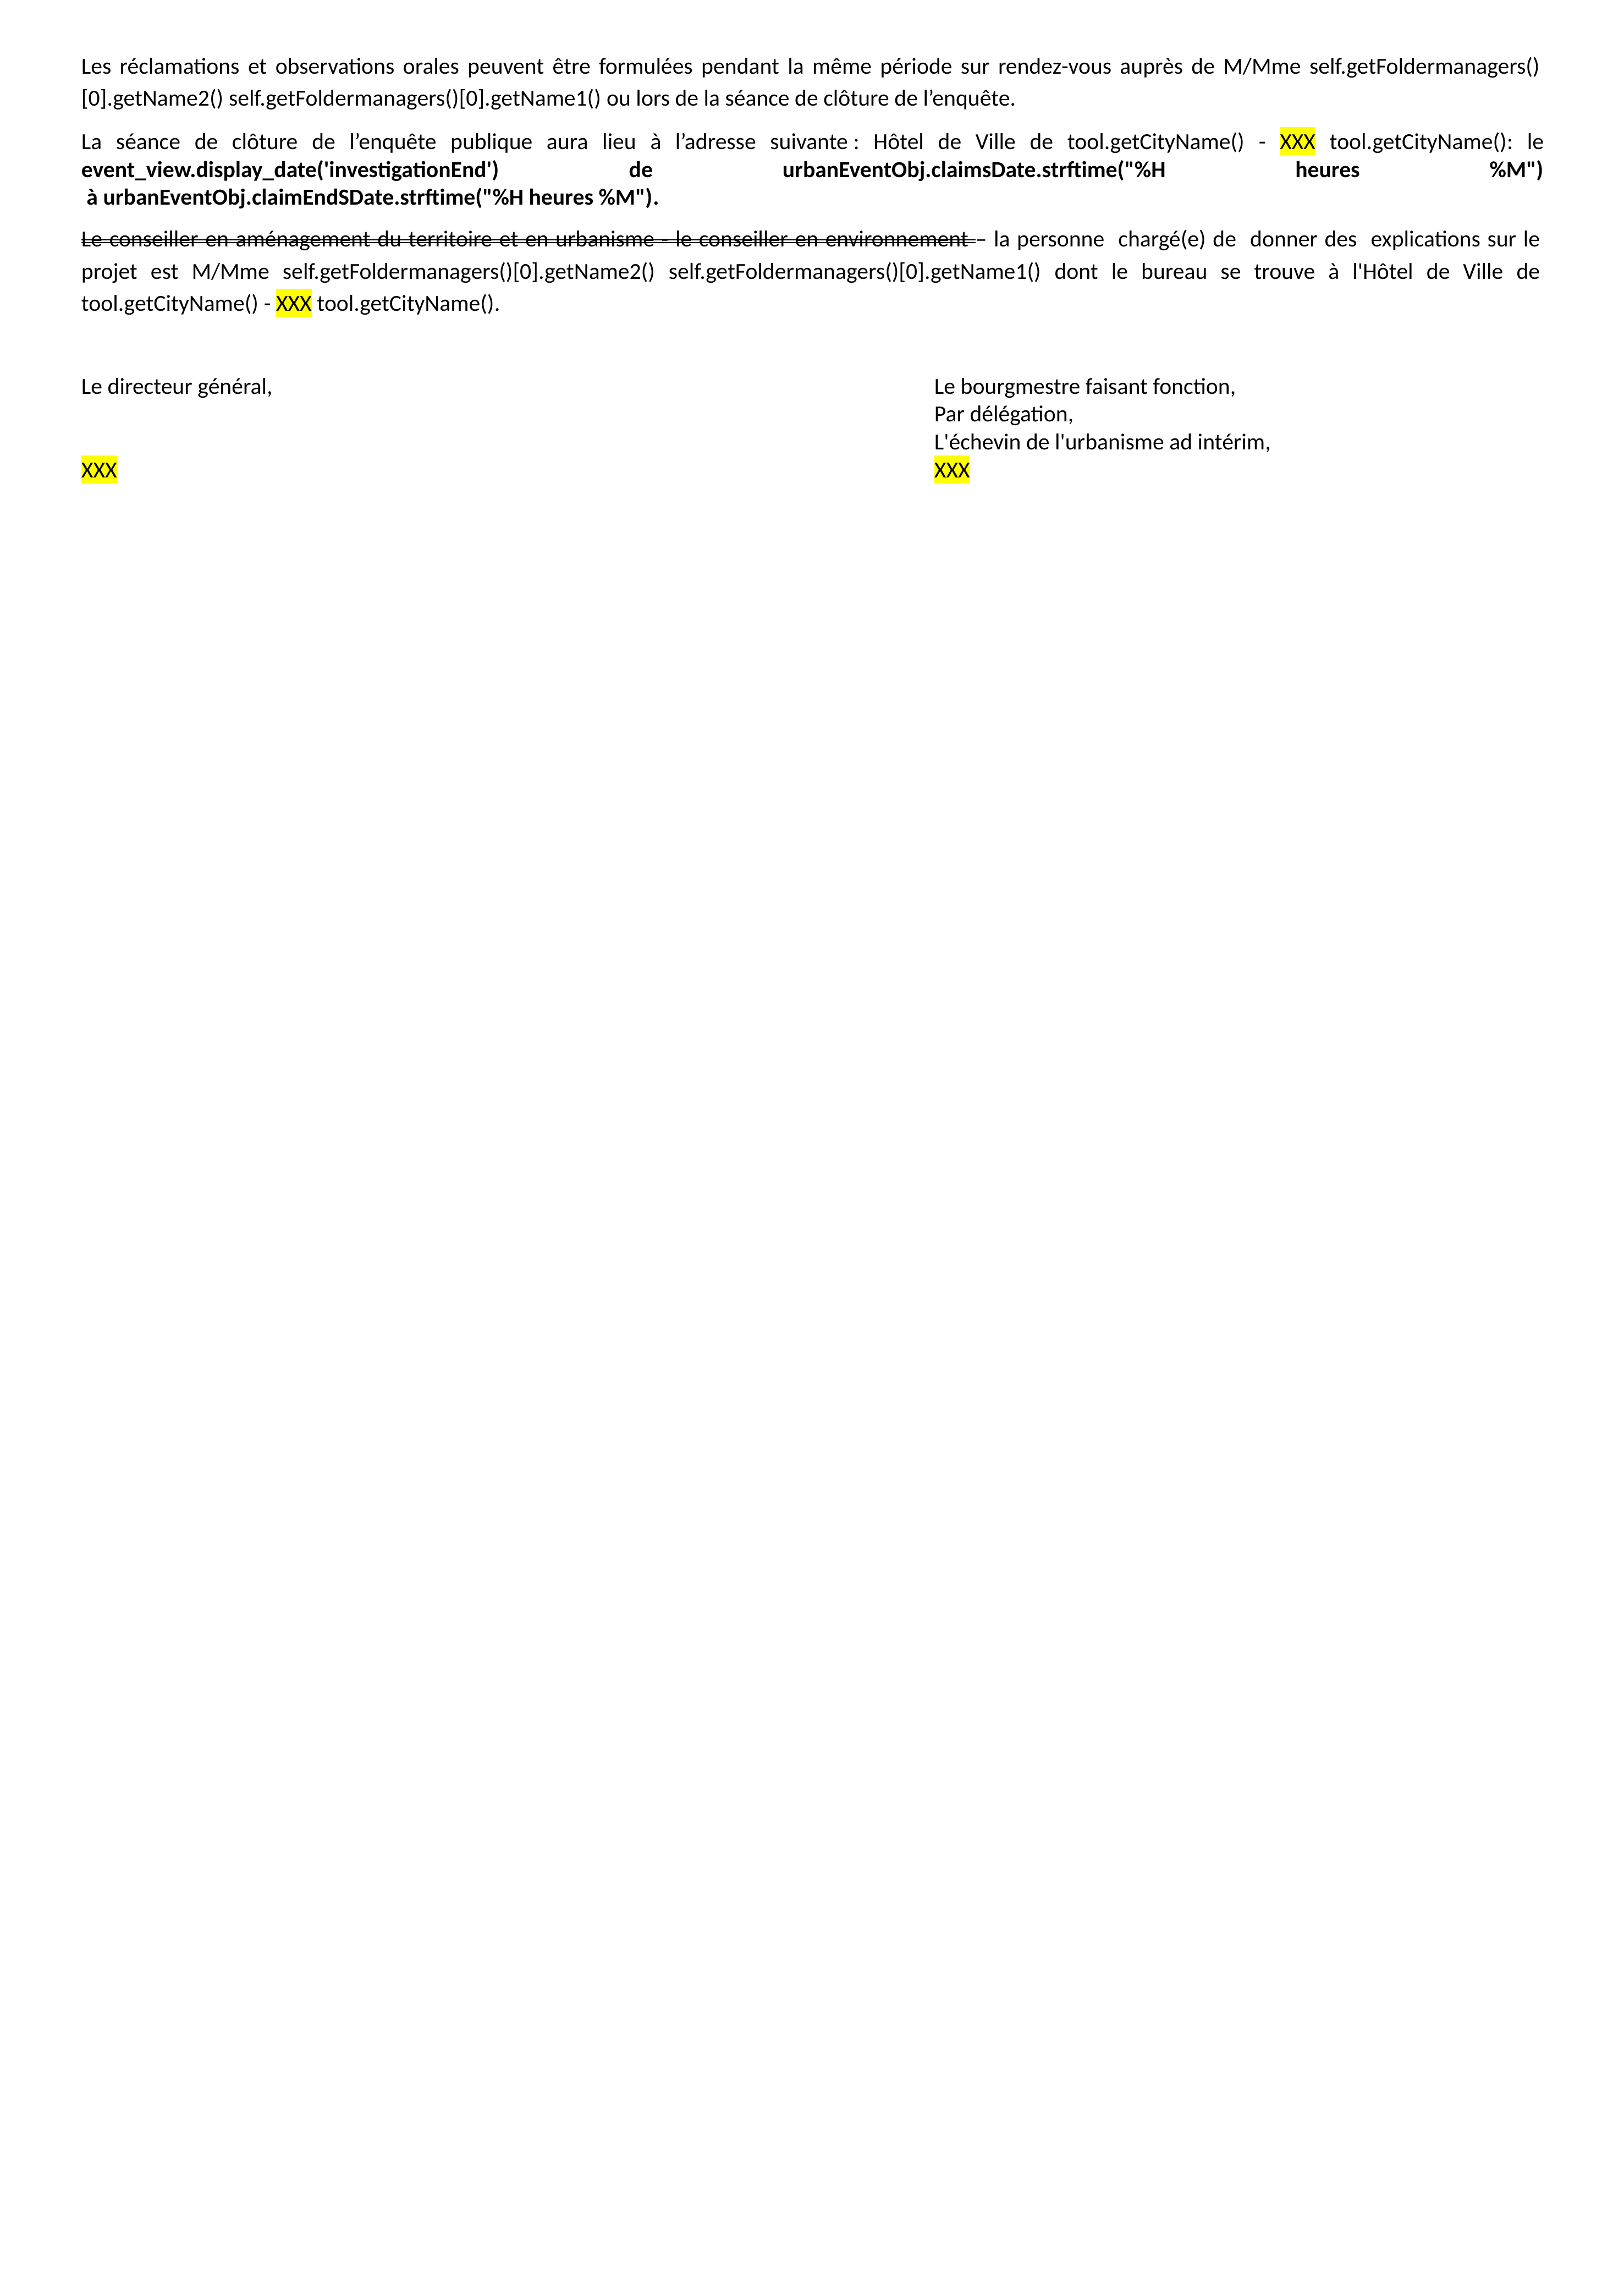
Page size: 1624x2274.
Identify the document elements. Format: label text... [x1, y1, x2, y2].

text Le conseiller en aménagement du territoire et en urbanisme - le conseiller en environnement – la personne chargé(e) de donner des explications sur le projet est M/Mme self.getFoldermanagers()[0].getName2() self.getFoldermanagers()[0].getName1() dont le bureau se trouve à l'Hôtel de Ville de tool.getCityName() - XXX tool.getCityName(). [81, 224, 1540, 317]
text Par délégation, [81, 399, 1543, 427]
text XXX XXX [81, 455, 1543, 484]
text La séance de clôture de l’enquête publique aura lieu à l’adresse suivante : Hôtel de Ville de tool.getCityName() - XXX tool.getCityName(): le event_view.display_date('investigationEnd') de urbanEventObj.claimsDate.strftime("%H heures %M") à urbanEventObj.claimEndSDate.strftime("%H heures %M"). [81, 127, 1544, 211]
text Le directeur général, Le bourgmestre faisant fonction, [81, 372, 1543, 399]
text Les réclamations et observations orales peuvent être formulées pendant la même période sur rendez-vous auprès de M/Mme self.getFoldermanagers()[0].getName2() self.getFoldermanagers()[0].getName1() ou lors de la séance de clôture de l’enquête. [81, 52, 1540, 112]
text L'échevin de l'urbanisme ad intérim, [81, 427, 1543, 455]
